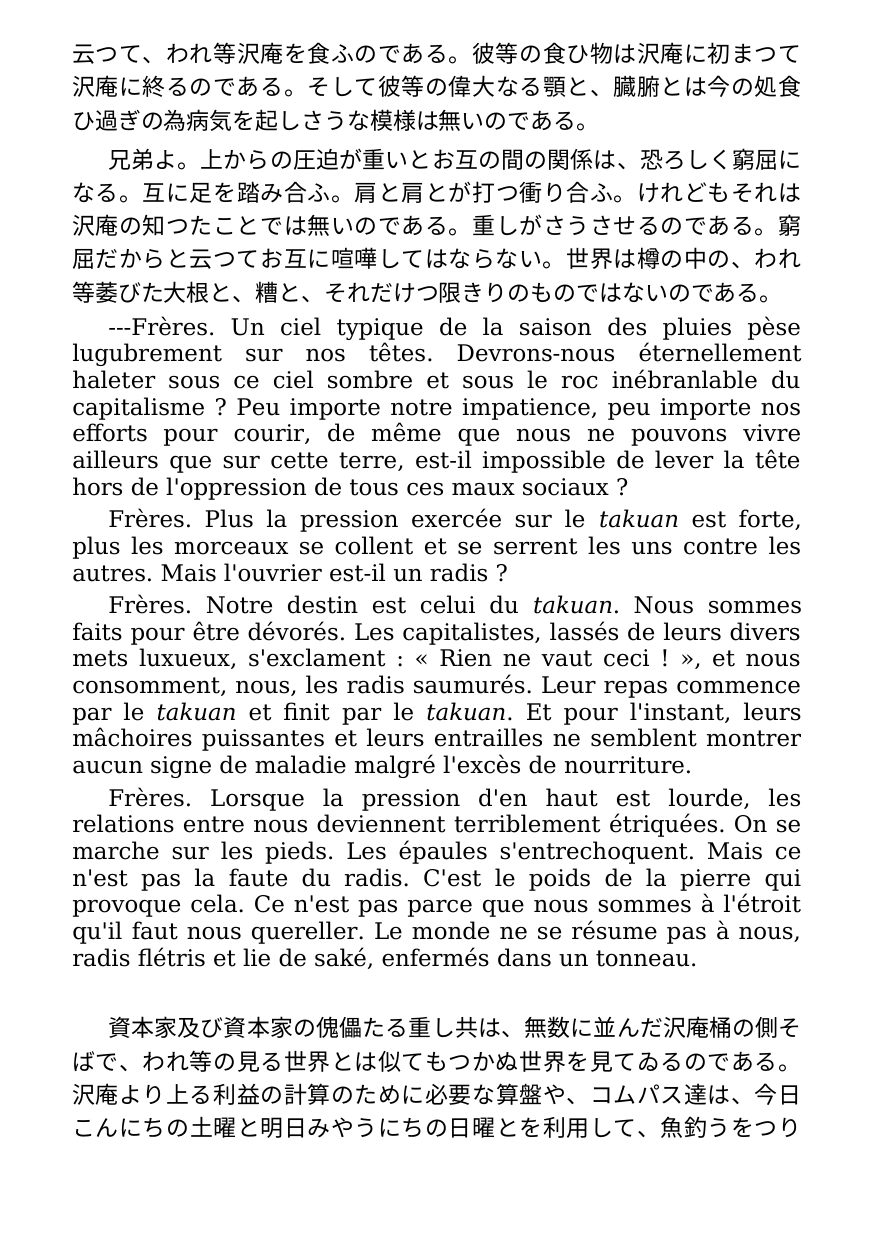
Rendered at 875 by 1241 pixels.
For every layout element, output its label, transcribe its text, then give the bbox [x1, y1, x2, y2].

text Frères. Notre destin est celui du takuan. Nous sommes faits pour être dévorés. Les capitalistes, lassés de leurs divers mets luxueux, s'exclament : « Rien ne vaut ceci ! », et nous consomment, nous, les radis saumurés. Leur repas commence par le takuan et finit par le takuan. Et pour l'instant, leurs mâchoires puissantes et leurs entrailles ne semblent montrer aucun signe de maladie malgré l'excès de nourriture. [72, 592, 802, 779]
text Frères. Lorsque la pression d'en haut est lourde, les relations entre nous deviennent terriblement étriquées. On se marche sur les pieds. Les épaules s'entrechoquent. Mais ce n'est pas la faute du radis. C'est le poids de la pierre qui provoque cela. Ce n'est pas parce que nous sommes à l'étroit qu'il faut nous quereller. Le monde ne se résume pas à nous, radis flétris et lie de saké, enfermés dans un tonneau. [72, 785, 802, 972]
text 云つて、われ等沢庵を食ふのである。彼等の食ひ物は沢庵に初まつて沢庵に終るのである。そして彼等の偉大なる顎と、臓腑とは今の処食ひ過ぎの為病気を起しさうな模様は無いのである。 [72, 36, 802, 136]
text 資本家及び資本家の傀儡たる重し共は、無数に並んだ沢庵桶の側そばで、われ等の見る世界とは似てもつかぬ世界を見てゐるのである。沢庵より上る利益の計算のために必要な算盤や、コムパス達は、今日こんにちの土曜と明日みやうにちの日曜とを利用して、魚釣うをつり [72, 1010, 802, 1143]
text Frères. Plus la pression exercée sur le takuan est forte, plus les morceaux se collent et se serrent les uns contre les autres. Mais l'ouvrier est-il un radis ? [72, 506, 802, 586]
text 兄弟よ。上からの圧迫が重いとお互の間の関係は、恐ろしく窮屈になる。互に足を踏み合ふ。肩と肩とが打つ衝り合ふ。けれどもそれは沢庵の知つたことでは無いのである。重しがさうさせるのである。窮屈だからと云つてお互に喧嘩してはならない。世界は樽の中の、われ等萎びた大根と、糟と、それだけつ限きりのものではないのである。 [72, 142, 802, 308]
text ---Frères. Un ciel typique de la saison des pluies pèse lugubrement sur nos têtes. Devrons-nous éternellement haleter sous ce ciel sombre et sous le roc inébranlable du capitalisme ? Peu importe notre impatience, peu importe nos efforts pour courir, de même que nous ne pouvons vivre ailleurs que sur cette terre, est-il impossible de lever la tête hors de l'oppression de tous ces maux sociaux ? [72, 314, 802, 500]
